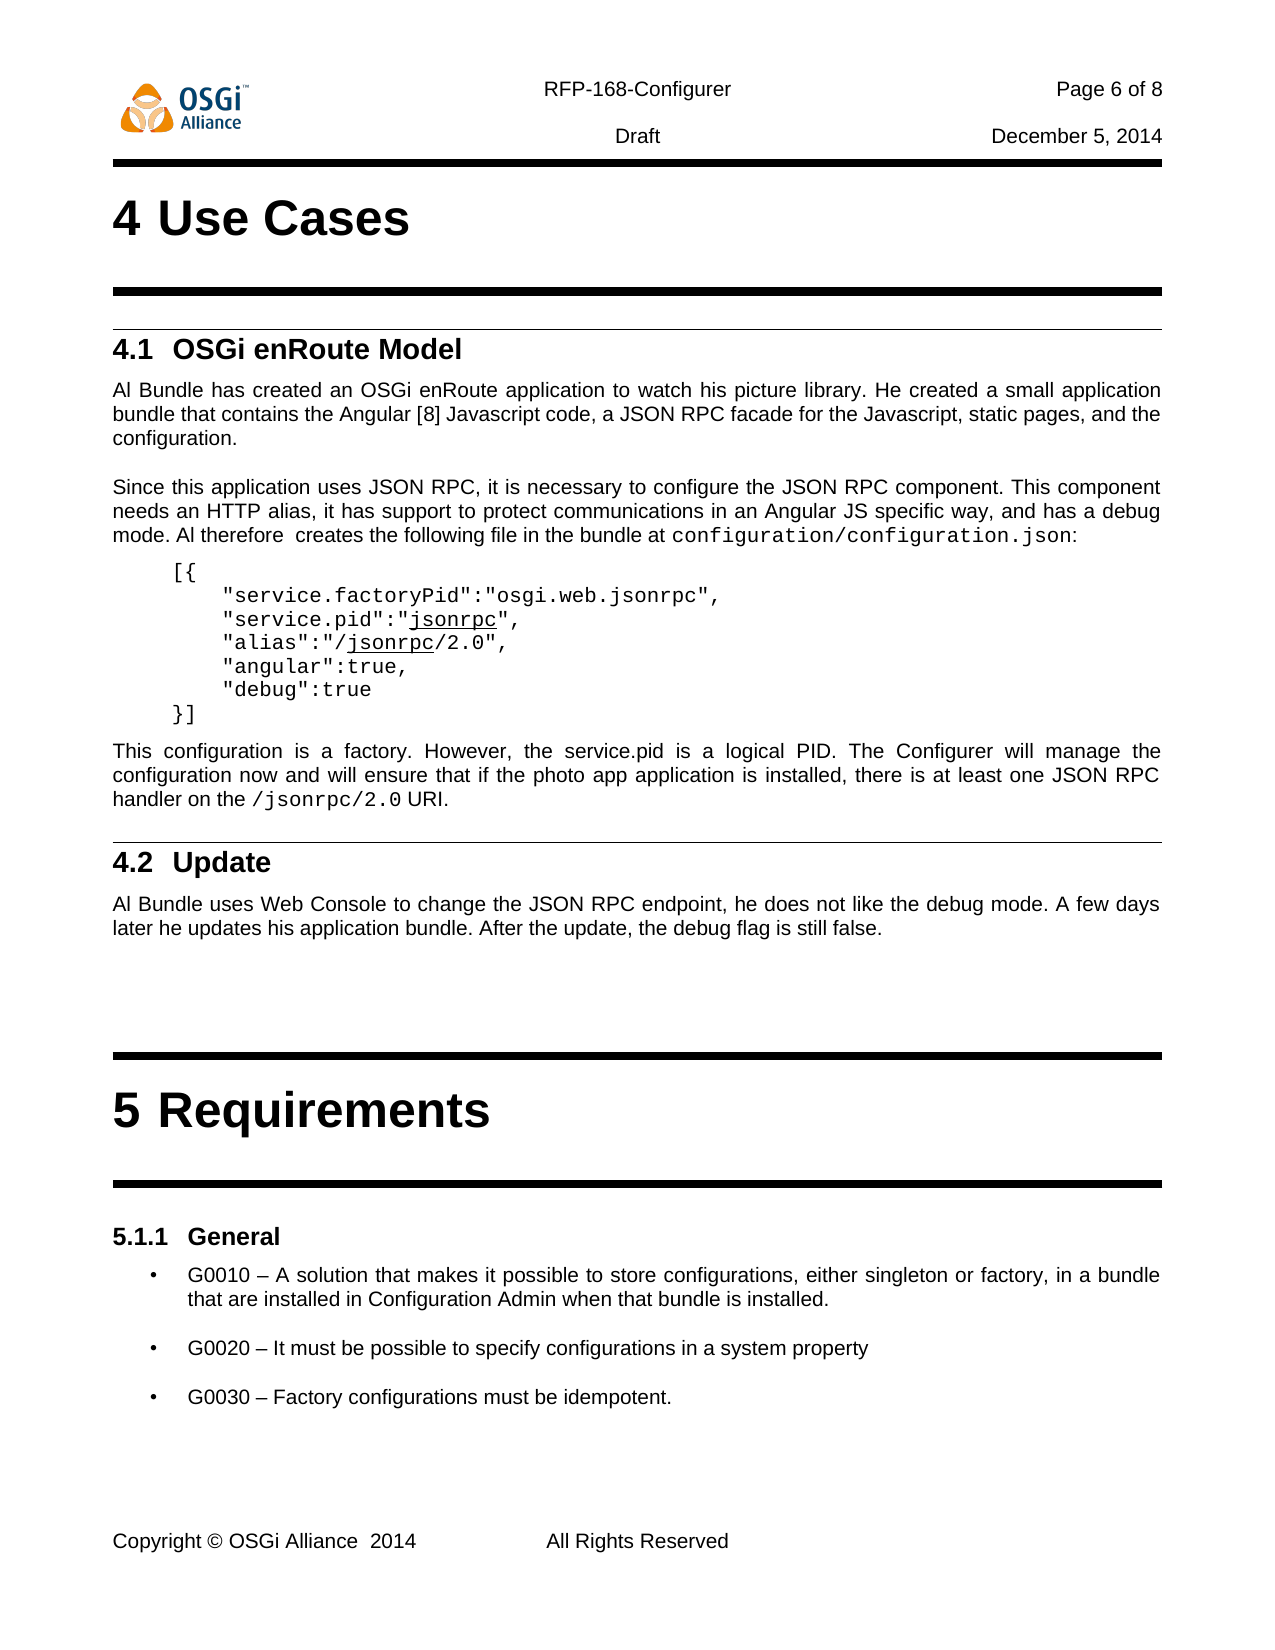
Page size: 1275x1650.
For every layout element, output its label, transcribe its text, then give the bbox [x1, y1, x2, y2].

text Since this application uses JSON RPC, it is necessary to configure the JSON RPC component. This component needs an HTTP alias, it has support to protect communications in an Angular JS specific way, and has a debug mode. Al therefore creates the following file in the bundle at configuration/configuration.json: [112, 475, 1162, 549]
text }] [172, 703, 1162, 727]
list G0030 – Factory configurations must be idempotent. [150, 1385, 1162, 1409]
text This configuration is a factory. However, the service.pid is a logical PID. The Configurer will manage the configuration now and will ensure that if the photo app application is installed, there is at least one JSON RPC handler on the /jsonrpc/2.0 URI. [112, 739, 1162, 813]
list G0020 – It must be possible to specify configurations in a system property [150, 1336, 1162, 1360]
text "alias":"/jsonrpc/2.0", [172, 632, 1162, 656]
subtitle Requirements [112, 1053, 1162, 1188]
text Al Bundle uses Web Console to change the JSON RPC endpoint, he does not like the debug mode. A few days later he updates his application bundle. After the update, the debug flag is still false. [112, 891, 1162, 939]
subtitle Use Cases [112, 160, 1162, 296]
text "service.pid":"jsonrpc", [172, 608, 1162, 632]
subtitle General [112, 1222, 1162, 1251]
subtitle OSGi enRoute Model [112, 330, 1162, 366]
text "debug":true [172, 679, 1162, 703]
text "angular":true, [172, 656, 1162, 679]
subtitle Update [112, 843, 1162, 879]
text Al Bundle has created an OSGi enRoute application to watch his picture library. He created a small application bundle that contains the Angular [8] Javascript code, a JSON RPC facade for the Javascript, static pages, and the configuration. [112, 378, 1162, 450]
text [{ [172, 561, 1162, 585]
picture [113, 76, 257, 140]
text "service.factoryPid":"osgi.web.jsonrpc", [172, 585, 1162, 608]
list G0010 – A solution that makes it possible to store configurations, either singleton or factory, in a bundle that are installed in Configuration Admin when that bundle is installed. [150, 1263, 1162, 1311]
